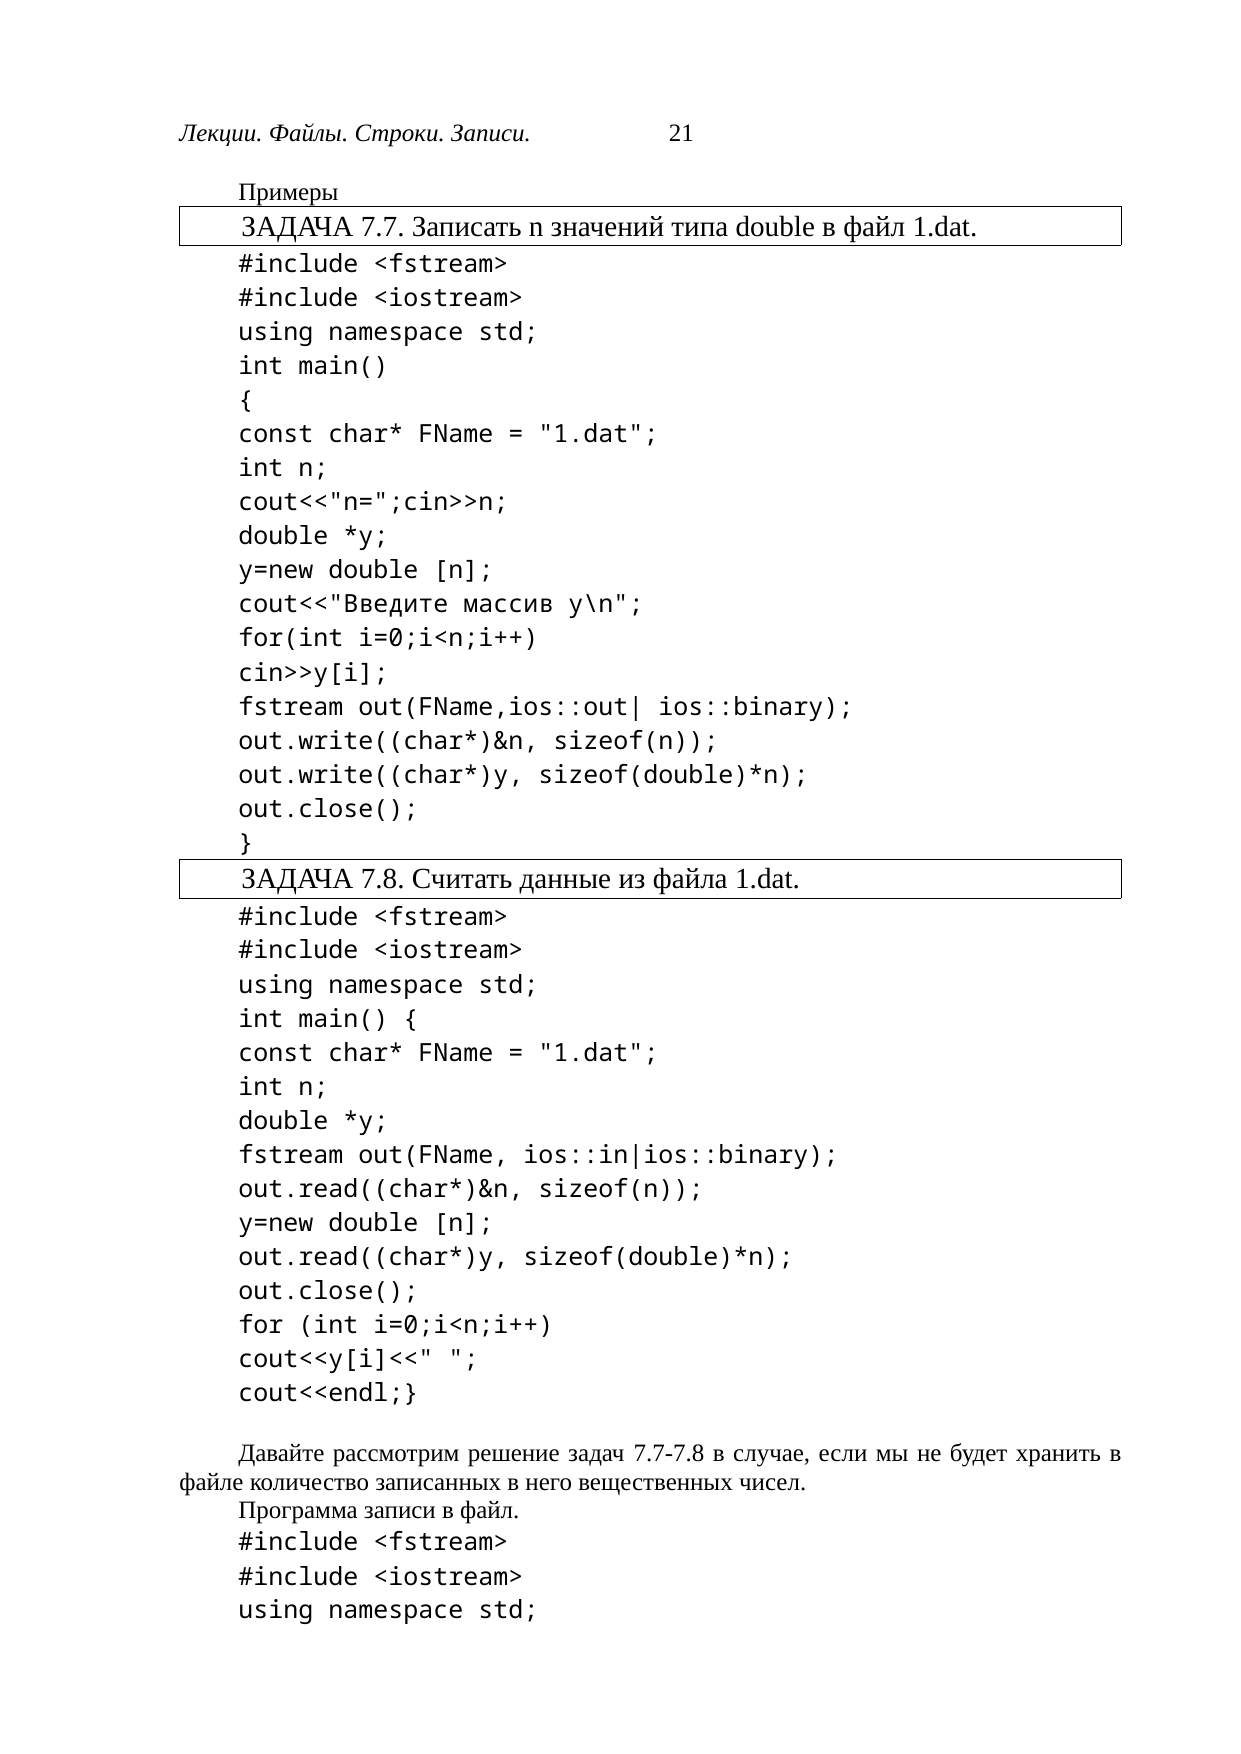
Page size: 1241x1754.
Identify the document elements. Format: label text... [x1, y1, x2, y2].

text #include <iostream> [238, 932, 1121, 966]
text } [238, 824, 1121, 858]
text y=new double [n]; [238, 1205, 1121, 1239]
text out.close(); [238, 1273, 1121, 1307]
text using namespace std; [238, 1592, 1121, 1626]
text Давайте рассмотрим решение задач 7.7-7.8 в случае, если мы не будет хранить в файле количество записанных в него вещественных чисел. [179, 1438, 1121, 1495]
text for(int i=0;i<n;i++) [238, 620, 1121, 654]
text #include <iostream> [238, 279, 1121, 313]
text y=new double [n]; [238, 552, 1121, 586]
text int main() [238, 348, 1121, 382]
text cin>>y[i]; [238, 654, 1121, 688]
text double *y; [238, 1102, 1121, 1137]
text Примеры [179, 177, 1121, 206]
text out.write((char*)y, sizeof(double)*n); [238, 756, 1121, 790]
text using namespace std; [238, 966, 1121, 1000]
text fstream out(FName,ios::out| ios::binary); [238, 688, 1121, 722]
text out.close(); [238, 790, 1121, 824]
text out.write((char*)&n, sizeof(n)); [238, 722, 1121, 756]
text for (int i=0;i<n;i++) [238, 1307, 1121, 1341]
text #include <fstream> [238, 246, 1121, 279]
text using namespace std; [238, 313, 1121, 348]
text int n; [238, 1068, 1121, 1102]
text cout<<endl;} [238, 1375, 1121, 1409]
text cout<<"Введите массив y\n"; [238, 586, 1121, 620]
text #include <fstream> [238, 1524, 1121, 1558]
text const char* FName = "1.dat"; [238, 1034, 1121, 1068]
text #include <fstream> [238, 899, 1121, 932]
text out.read((char*)y, sizeof(double)*n); [238, 1239, 1121, 1273]
text Программа записи в файл. [179, 1495, 1121, 1524]
text const char* FName = "1.dat"; [238, 416, 1121, 450]
text double *y; [238, 518, 1121, 552]
text #include <iostream> [238, 1558, 1121, 1592]
text cout<<"n=";cin>>n; [238, 484, 1121, 518]
text cout<<y[i]<<" "; [238, 1341, 1121, 1375]
text out.read((char*)&n, sizeof(n)); [238, 1171, 1121, 1205]
text ЗАДАЧА 7.7. Записать n значений типа double в файл 1.dat. [180, 207, 1121, 245]
text int main() { [238, 1000, 1121, 1034]
text int n; [238, 450, 1121, 484]
text ЗАДАЧА 7.8. Считать данные из файла 1.dat. [180, 860, 1121, 898]
text { [238, 382, 1121, 416]
text fstream out(FName, ios::in|ios::binary); [238, 1137, 1121, 1171]
